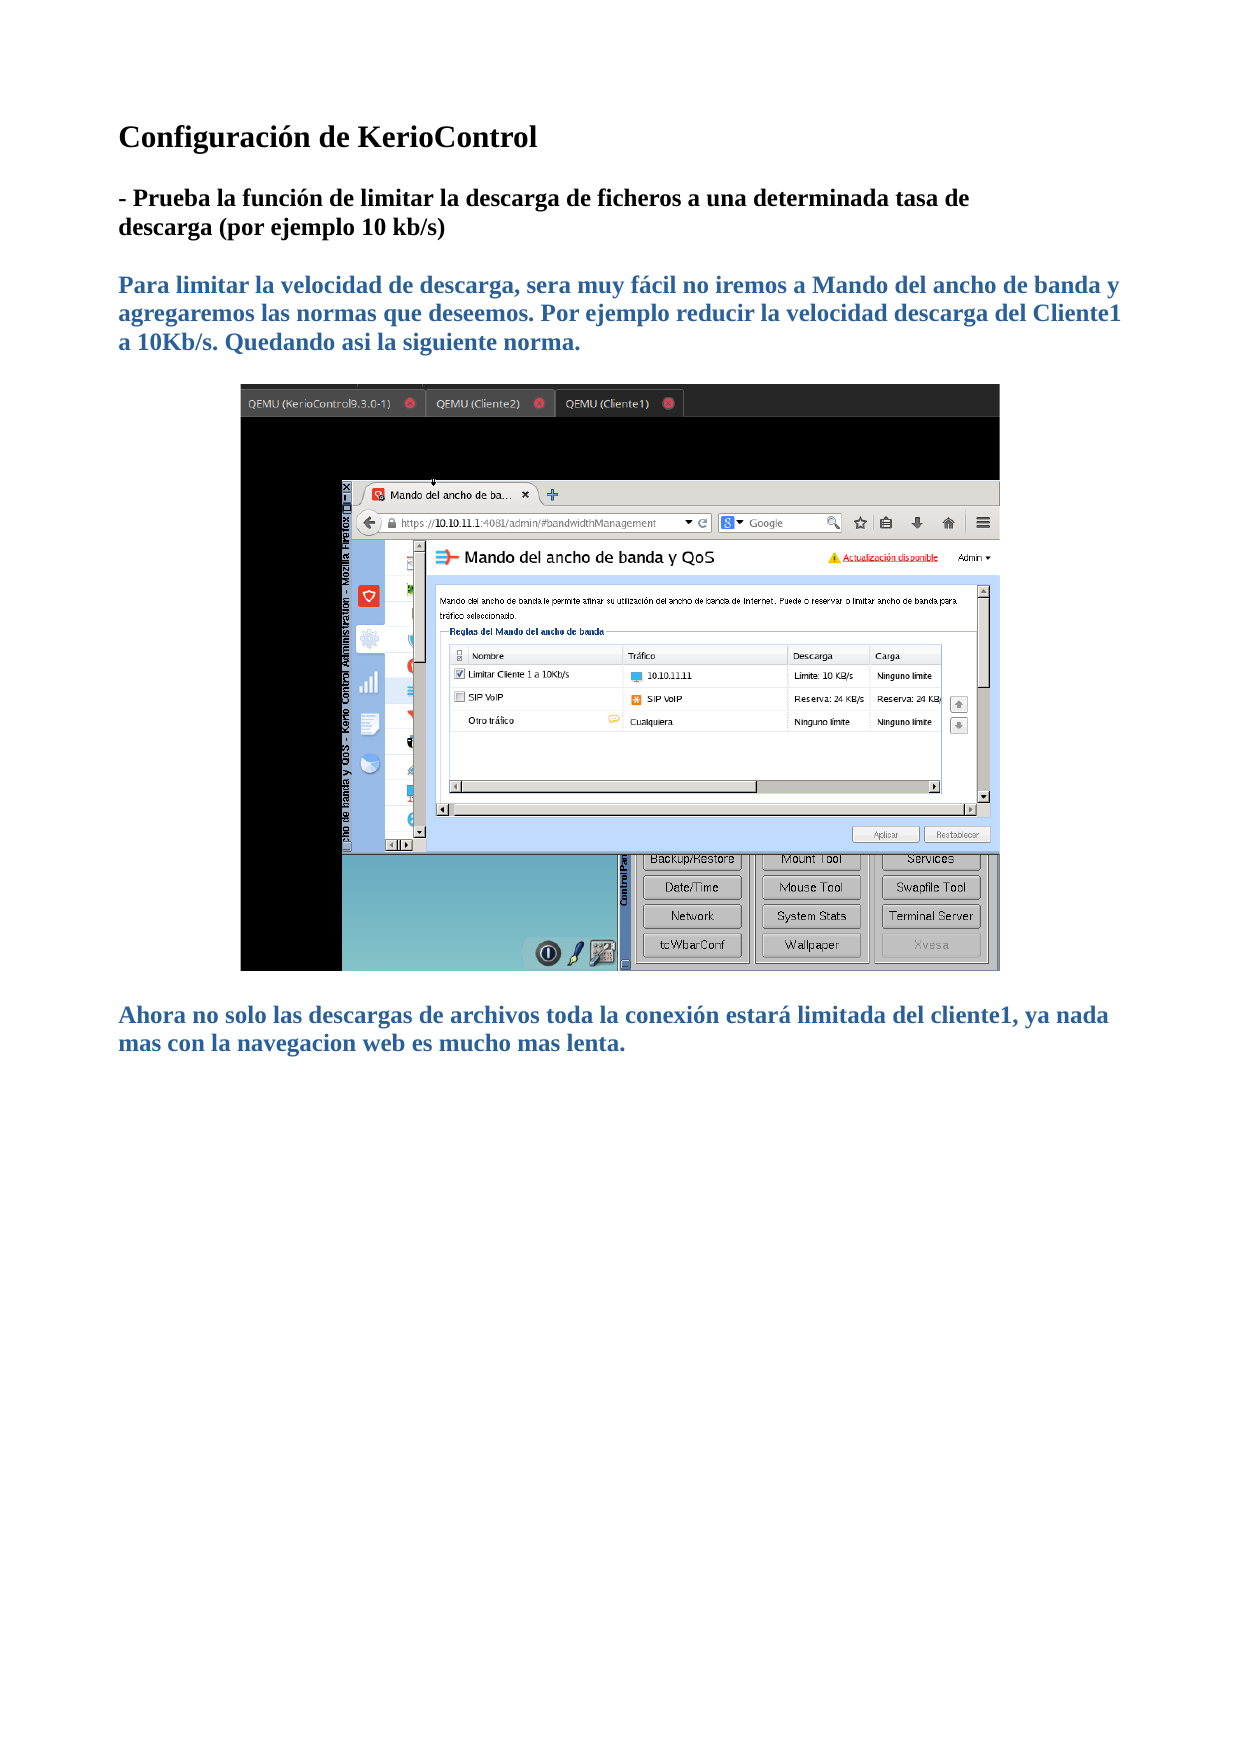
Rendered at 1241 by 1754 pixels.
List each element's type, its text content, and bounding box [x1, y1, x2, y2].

text Para limitar la velocidad de descarga, sera muy fácil no iremos a Mando del ancho de banda y agregaremos las normas que deseemos. Por ejemplo reducir la velocidad descarga del Cliente1 a 10Kb/s. Quedando asi la siguiente norma. [118, 270, 1122, 356]
text descarga (por ejemplo 10 kb/s) [118, 212, 1122, 241]
text - Prueba la función de limitar la descarga de ficheros a una determinada tasa de [118, 183, 1122, 212]
picture [240, 384, 1000, 971]
text Ahora no solo las descargas de archivos toda la conexión estará limitada del cliente1, ya nada mas con la navegacion web es mucho mas lenta. [118, 1000, 1122, 1057]
